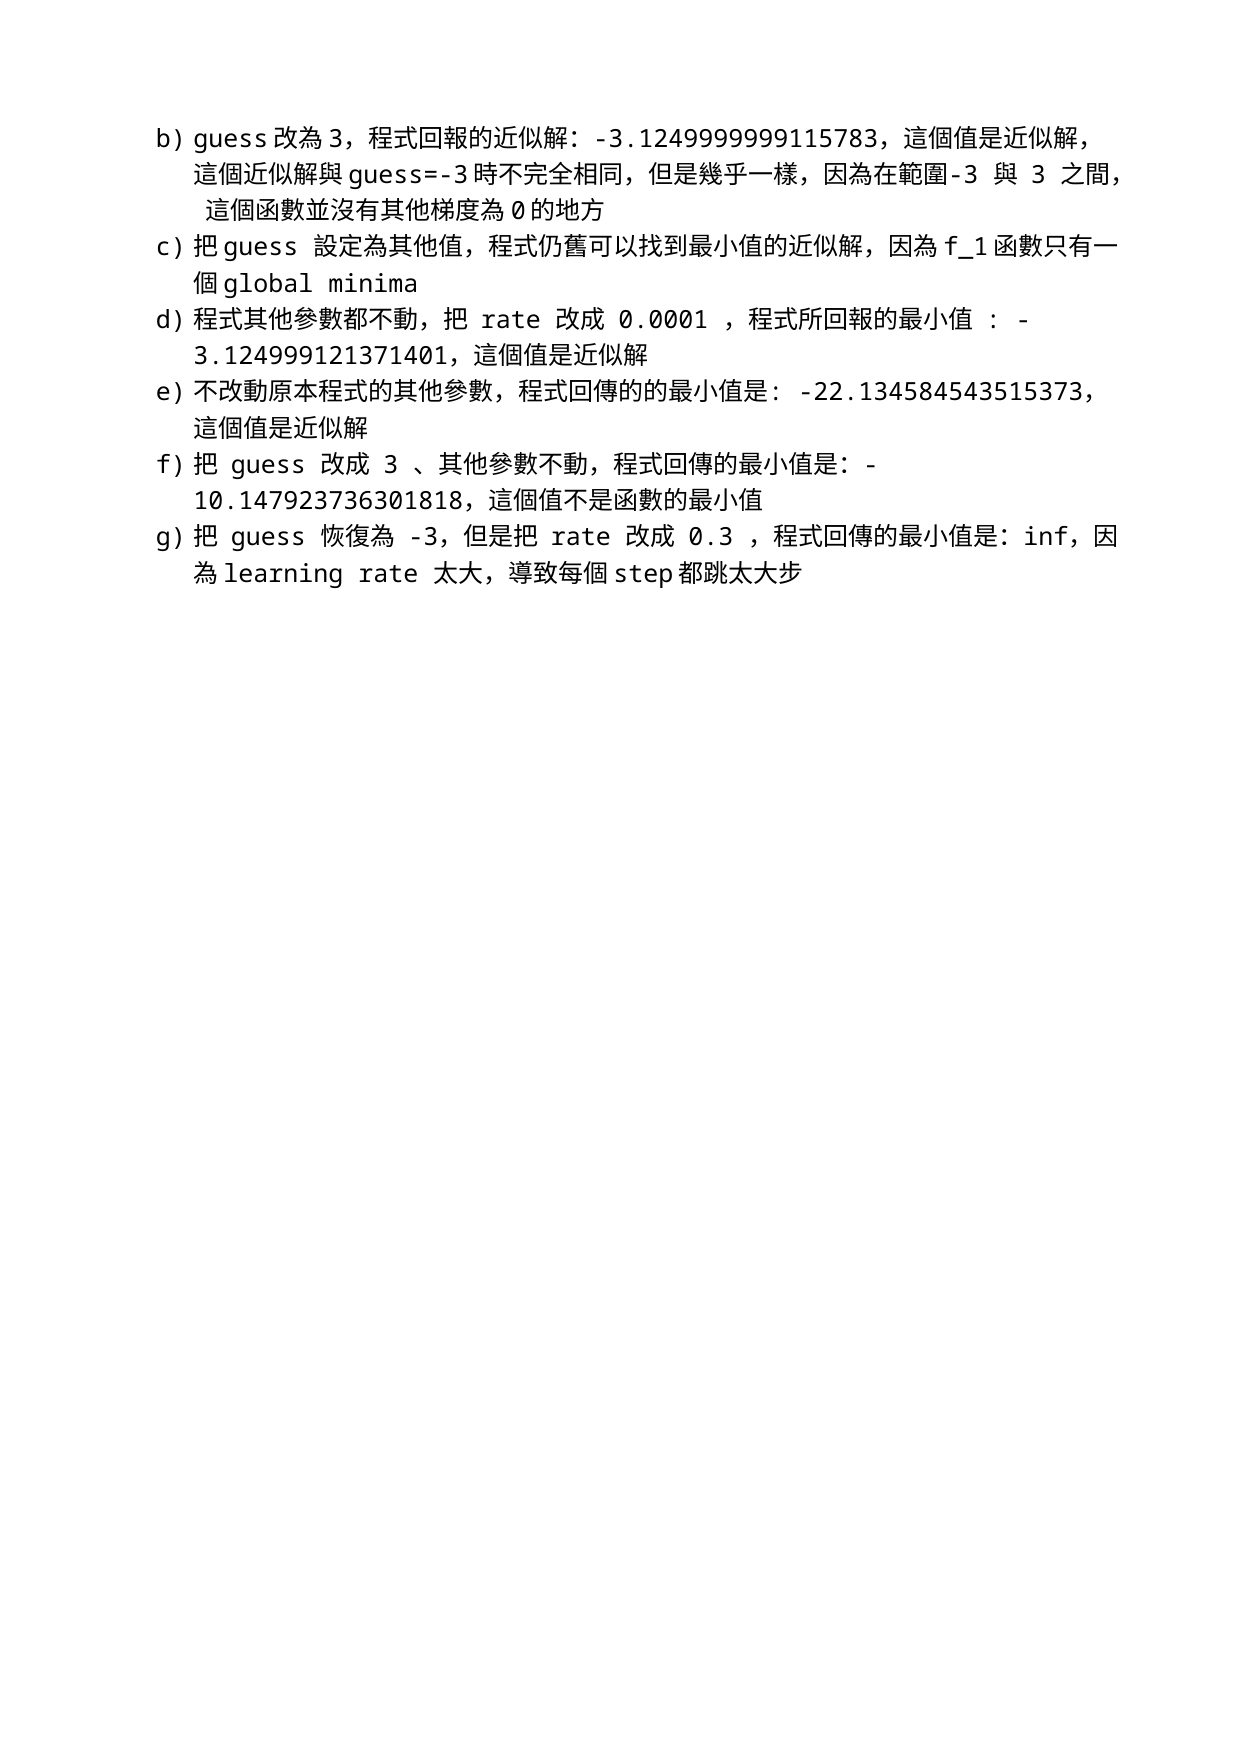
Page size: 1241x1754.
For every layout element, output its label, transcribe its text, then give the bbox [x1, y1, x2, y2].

list 把 guess 恢復為 -3，但是把 rate 改成 0.3 ，程式回傳的最小值是：inf，因為learning rate 太大，導致每個step都跳太大步 [156, 517, 1122, 589]
list 不改動原本程式的其他參數，程式回傳的的最小值是: -22.134584543515373，這個值是近似解 [156, 372, 1122, 444]
list 把guess 設定為其他值，程式仍舊可以找到最小值的近似解，因為f_1函數只有一個global minima [156, 227, 1122, 299]
list 程式其他參數都不動，把 rate 改成 0.0001 ，程式所回報的最小值 : -3.124999121371401，這個值是近似解 [156, 299, 1122, 372]
list guess改為3，程式回報的近似解：-3.1249999999115783，這個值是近似解，這個近似解與guess=-3時不完全相同，但是幾乎一樣，因為在範圍-3 與 3 之間， 這個函數並沒有其他梯度為0的地方 [156, 118, 1122, 227]
list 把 guess 改成 3 、其他參數不動，程式回傳的最小值是：-10.147923736301818，這個值不是函數的最小值 [156, 444, 1122, 517]
